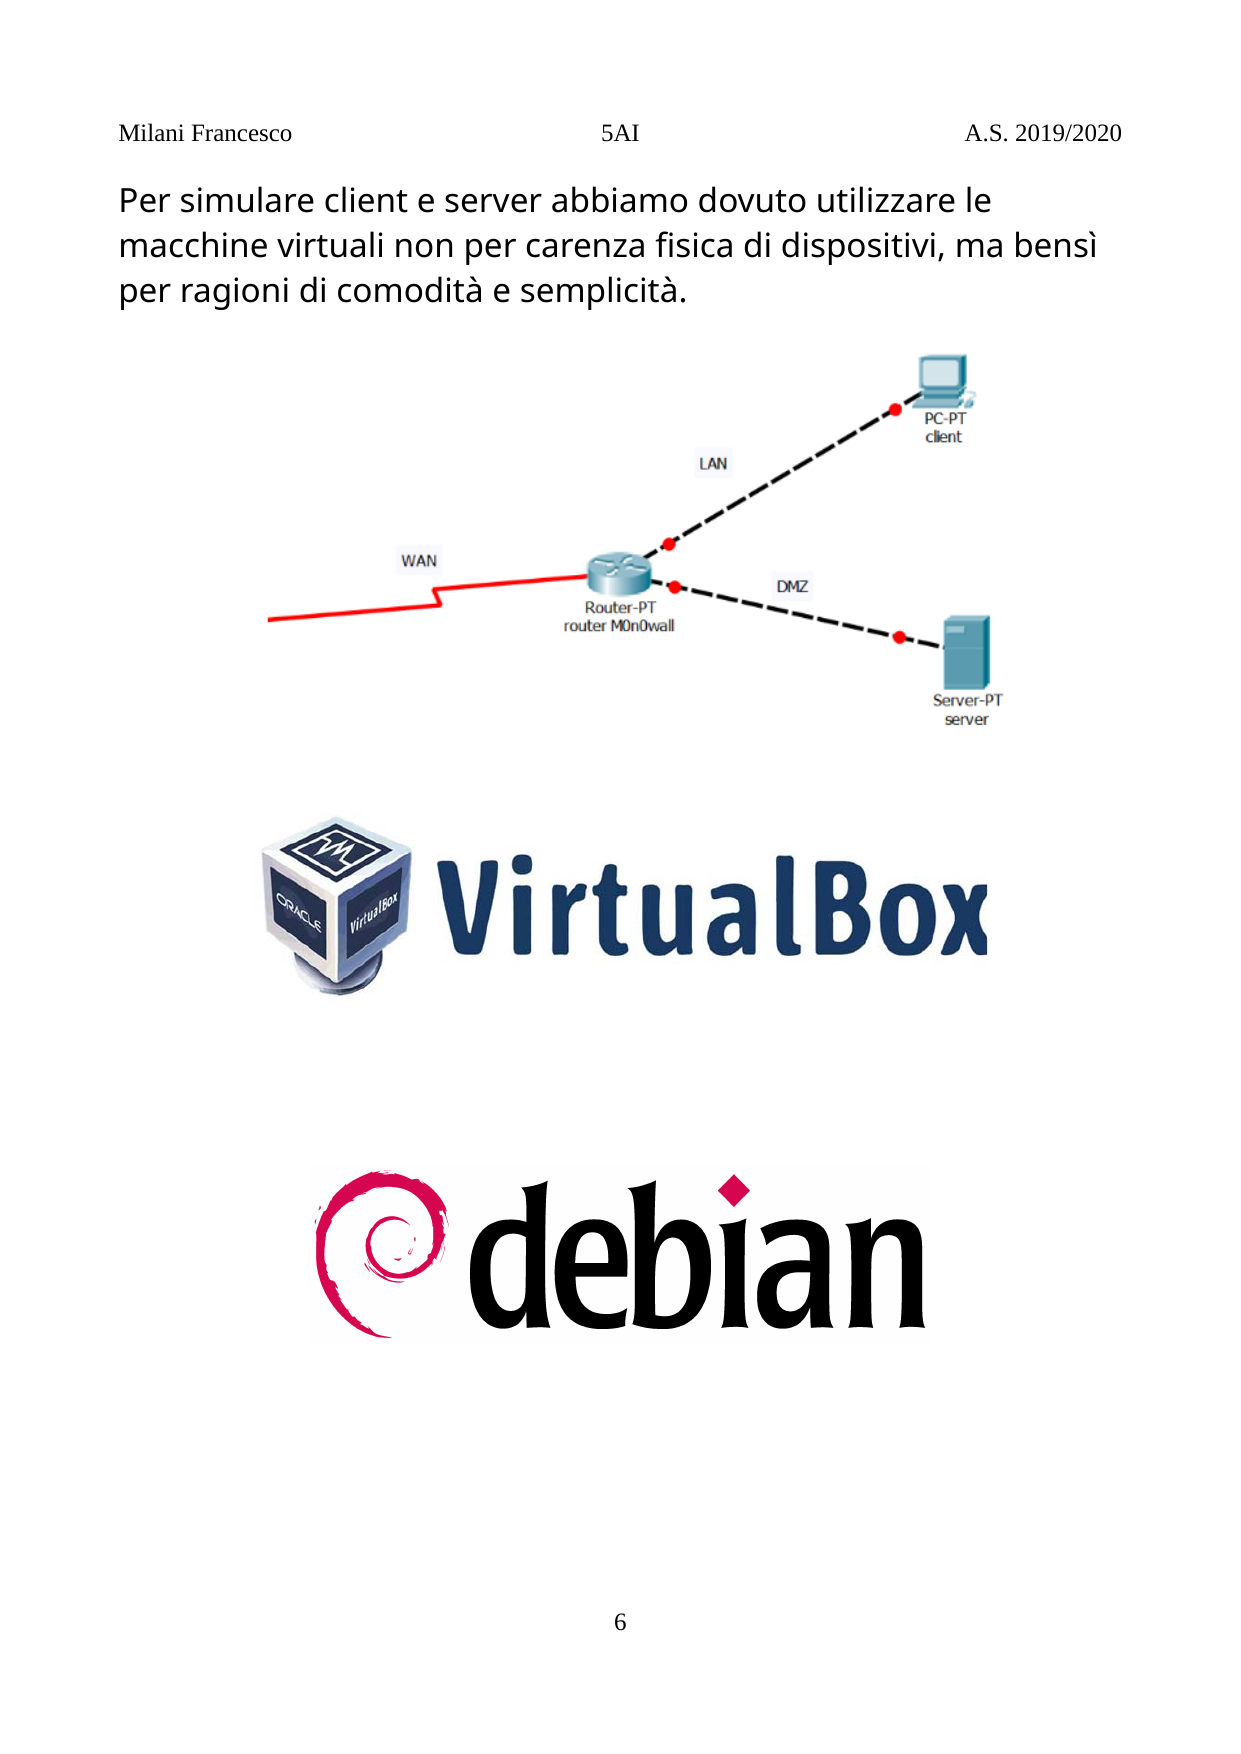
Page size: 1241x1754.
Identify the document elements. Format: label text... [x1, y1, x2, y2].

text Per simulare client e server abbiamo dovuto utilizzare le macchine virtuali non per carenza fisica di dispositivi, ma bensì per ragioni di comodità e semplicità. [118, 176, 1122, 313]
picture [216, 337, 1024, 729]
picture [309, 1166, 931, 1343]
picture [253, 743, 988, 1067]
